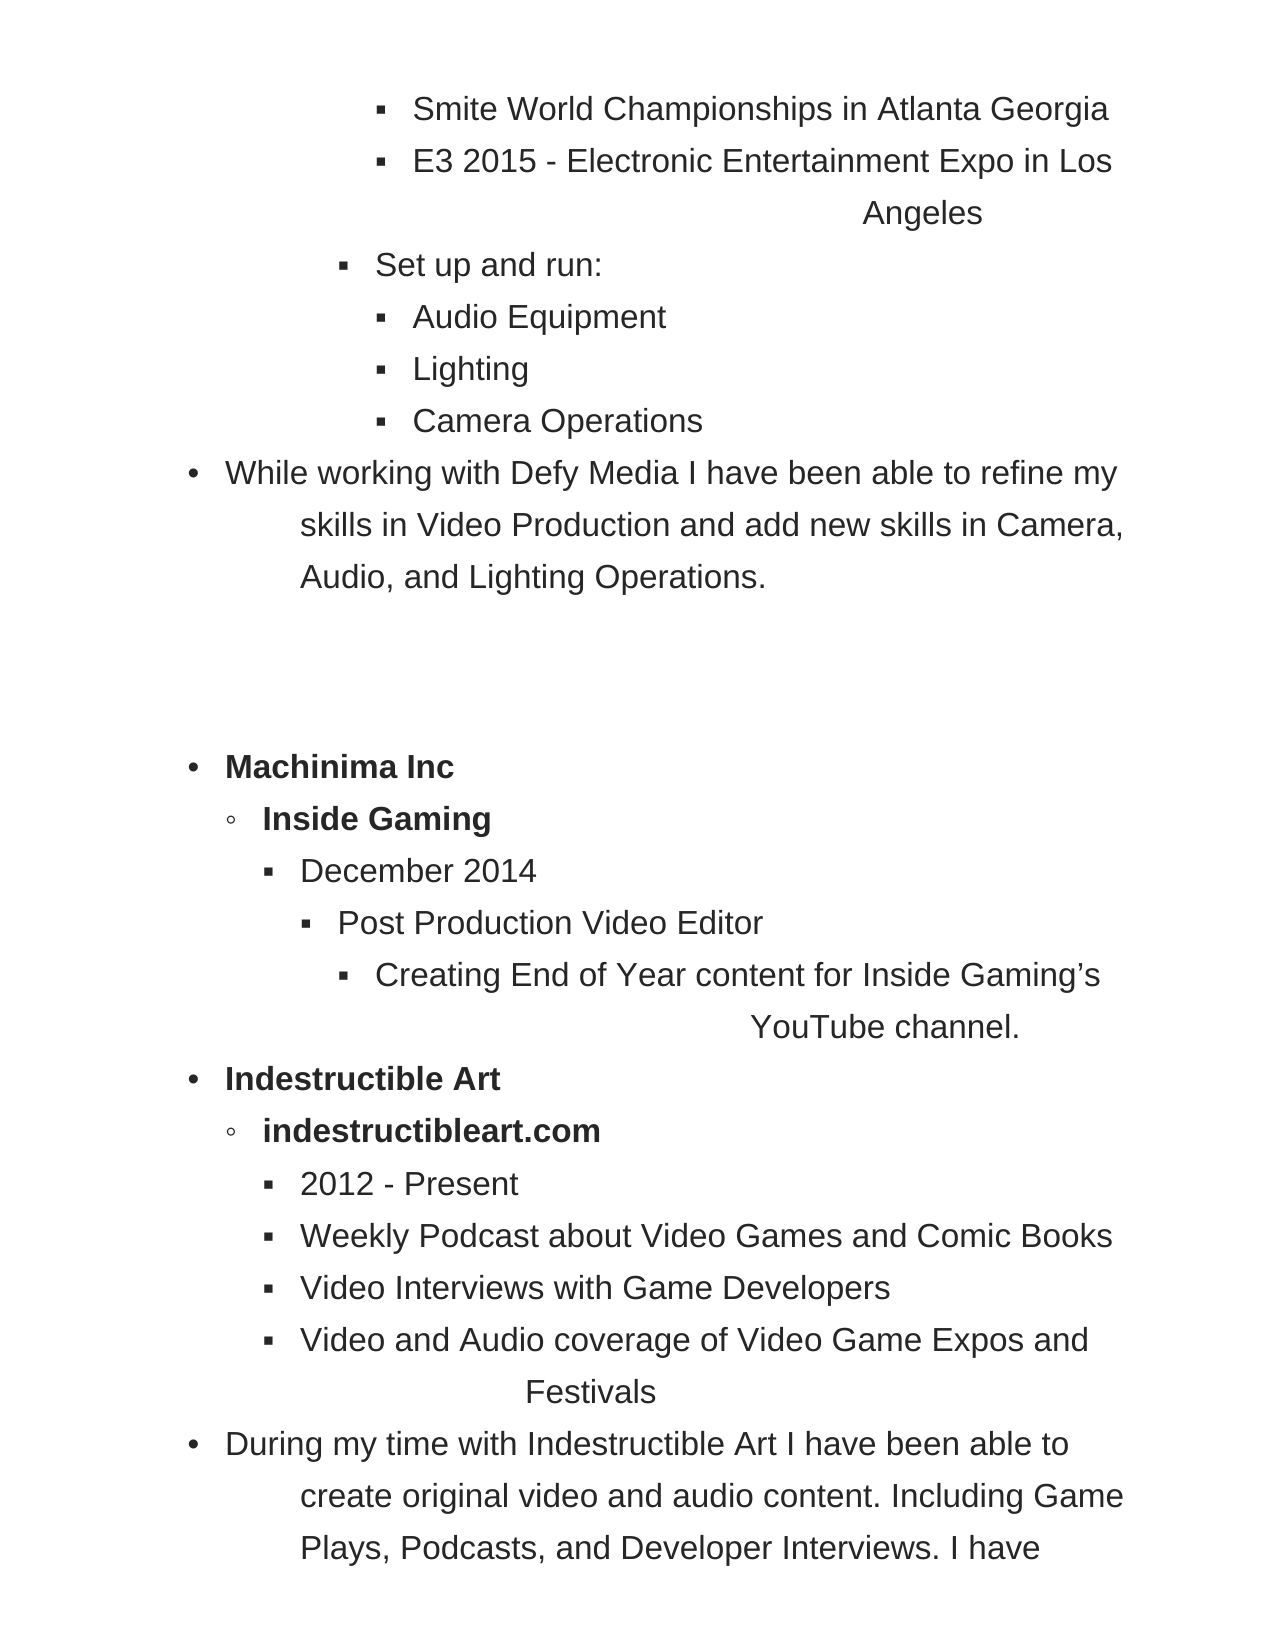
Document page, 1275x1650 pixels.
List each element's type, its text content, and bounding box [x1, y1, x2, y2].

list While working with Defy Media I have been able to refine my skills in Video Production and add new skills in Camera, Audio, and Lighting Operations. [187, 439, 1125, 700]
list indestructibleart.com [225, 1098, 1125, 1150]
list Indestructible Art [187, 1046, 1125, 1098]
list Video and Audio coverage of Video Game Expos and Festivals [262, 1306, 1125, 1410]
list Inside Gaming [225, 785, 1125, 837]
list Lighting [375, 335, 1125, 387]
list Weekly Podcast about Video Games and Comic Books [262, 1202, 1125, 1254]
list Post Production Video Editor [300, 889, 1125, 942]
list Audio Equipment [375, 283, 1125, 335]
list Video Interviews with Game Developers [262, 1254, 1125, 1306]
list Set up and run: [337, 231, 1125, 283]
list 2012 - Present [262, 1150, 1125, 1202]
list During my time with Indestructible Art I have been able to create original video and audio content. Including Game Plays, Podcasts, and Developer Interviews. I have [187, 1410, 1125, 1567]
list Smite World Championships in Atlanta Georgia [375, 75, 1125, 127]
list Camera Operations [375, 387, 1125, 439]
list Machinima Inc [187, 733, 1125, 785]
list E3 2015 - Electronic Entertainment Expo in Los Angeles [375, 127, 1125, 231]
list Creating End of Year content for Inside Gaming’s YouTube channel. [337, 942, 1125, 1046]
list December 2014 [262, 837, 1125, 889]
